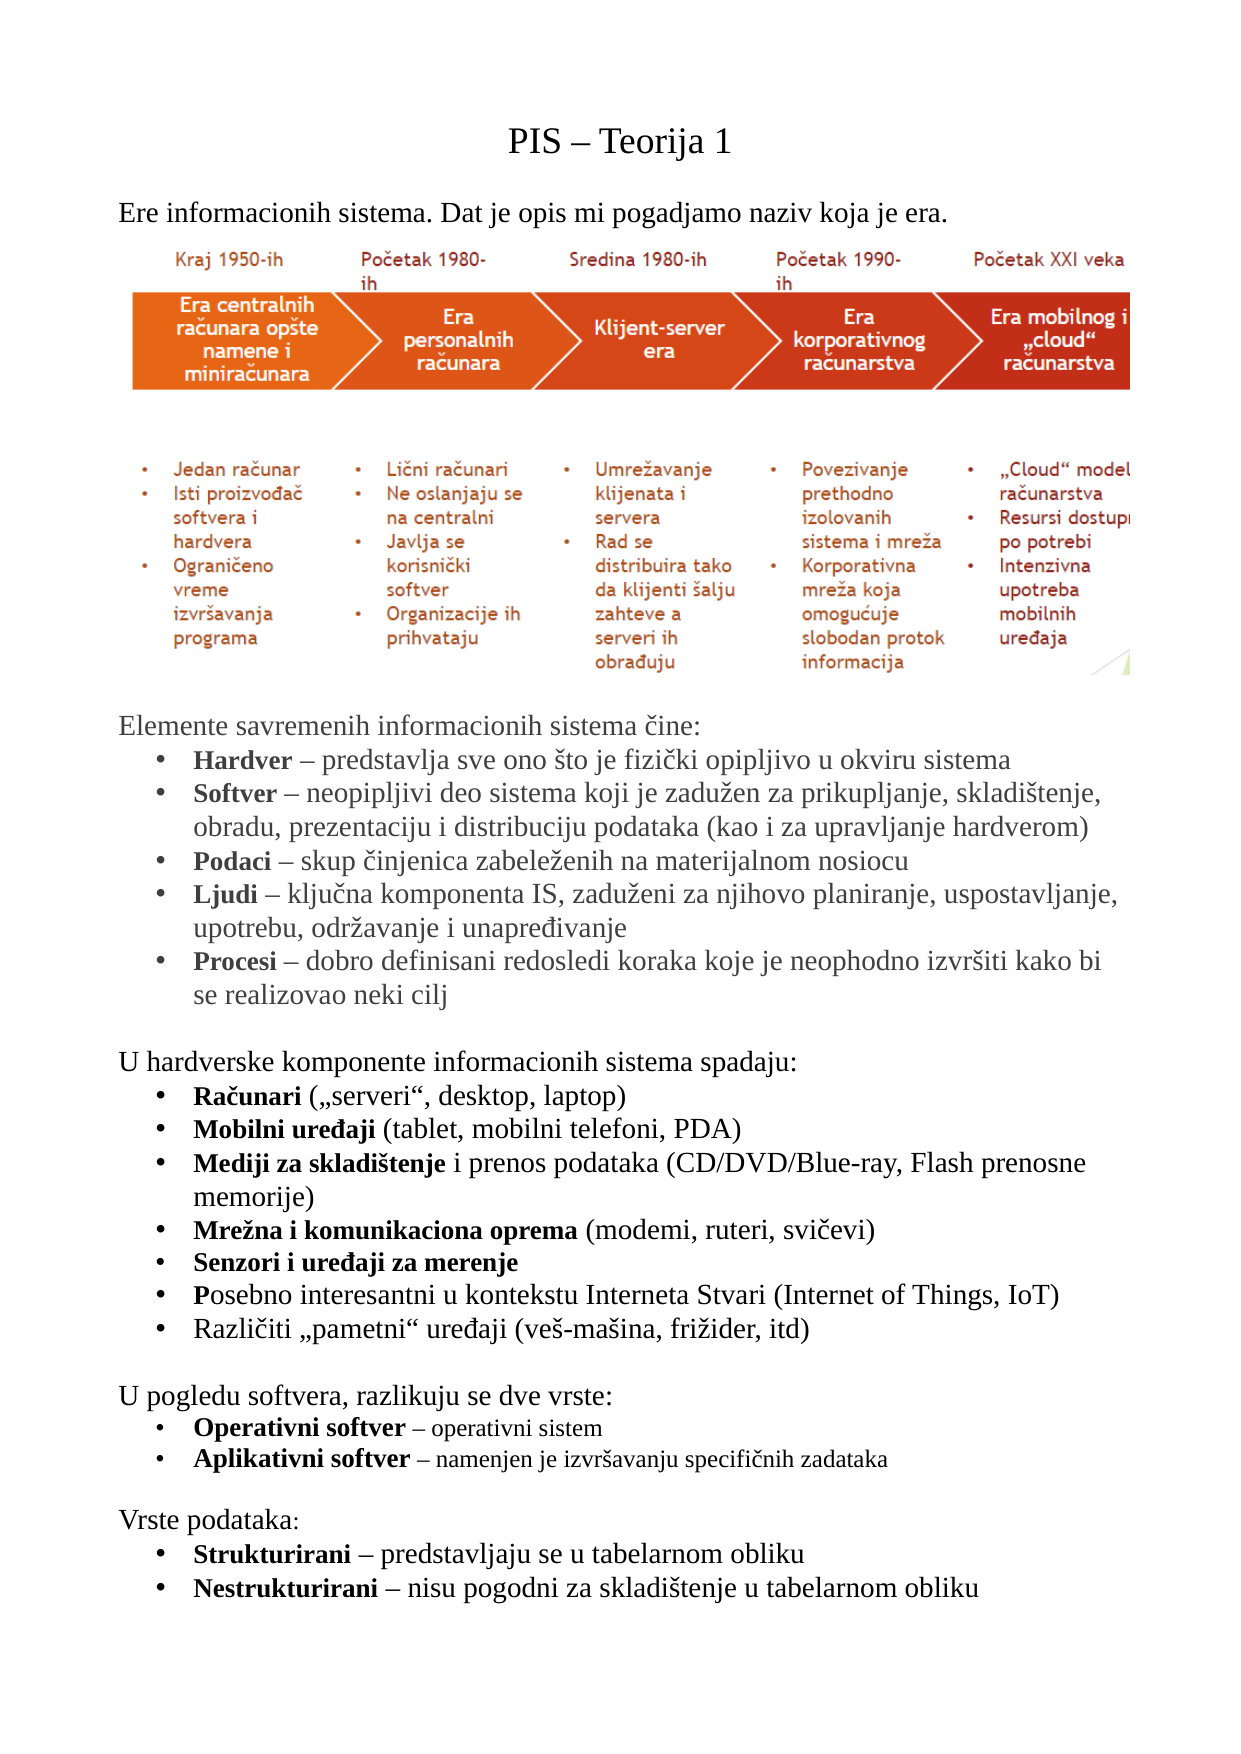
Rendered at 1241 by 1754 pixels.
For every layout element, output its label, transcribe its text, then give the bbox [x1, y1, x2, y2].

list Podaci – skup činjenica zabeleženih na materijalnom nosiocu [156, 843, 1122, 876]
list Nestrukturirani – nisu pogodni za skladištenje u tabelarnom obliku [156, 1570, 1122, 1603]
list Aplikativni softver – namenjen je izvršavanju specifičnih zadataka [156, 1443, 1122, 1474]
list Različiti „pametni“ uređaji (veš-mašina, frižider, itd) [156, 1311, 1122, 1344]
list Mobilni uređaji (tablet, mobilni telefoni, PDA) [156, 1111, 1122, 1145]
text Elemente savremenih informacionih sistema čine: [118, 708, 1122, 742]
text U hardverske komponente informacionih sistema spadaju: [118, 1044, 1122, 1078]
text Vrste podataka: [118, 1502, 1122, 1536]
list Ljudi – ključna komponenta IS, zaduženi za njihovo planiranje, uspostavljanje, upotrebu, održavanje i unapređivanje [156, 876, 1122, 943]
list Mrežna i komunikaciona oprema (modemi, ruteri, svičevi) [156, 1212, 1122, 1246]
text Ere informacionih sistema. Dat je opis mi pogadjamo naziv koja je era. [118, 195, 1122, 228]
picture [126, 241, 1130, 675]
list Mediji za skladištenje i prenos podataka (CD/DVD/Blue-ray, Flash prenosne memorije) [156, 1145, 1122, 1212]
list Procesi – dobro definisani redosledi koraka koje je neophodno izvršiti kako bi se realizovao neki cilj [156, 943, 1122, 1011]
text PIS – Teorija 1 [118, 118, 1122, 161]
list Strukturirani – predstavljaju se u tabelarnom obliku [156, 1536, 1122, 1570]
list Posebno interesantni u kontekstu Interneta Stvari (Internet of Things, IoT) [156, 1277, 1122, 1311]
list Operativni softver – operativni sistem [156, 1411, 1122, 1443]
list Hardver – predstavlja sve ono što je fizički opipljivo u okviru sistema [156, 742, 1122, 775]
list Računari („serveri“, desktop, laptop) [156, 1078, 1122, 1111]
list Senzori i uređaji za merenje [156, 1246, 1122, 1277]
text U pogledu softvera, razlikuju se dve vrste: [118, 1378, 1122, 1411]
list Softver – neopipljivi deo sistema koji je zadužen za prikupljanje, skladištenje, obradu, prezentaciju i distribuciju podataka (kao i za upravljanje hardverom) [156, 775, 1122, 843]
